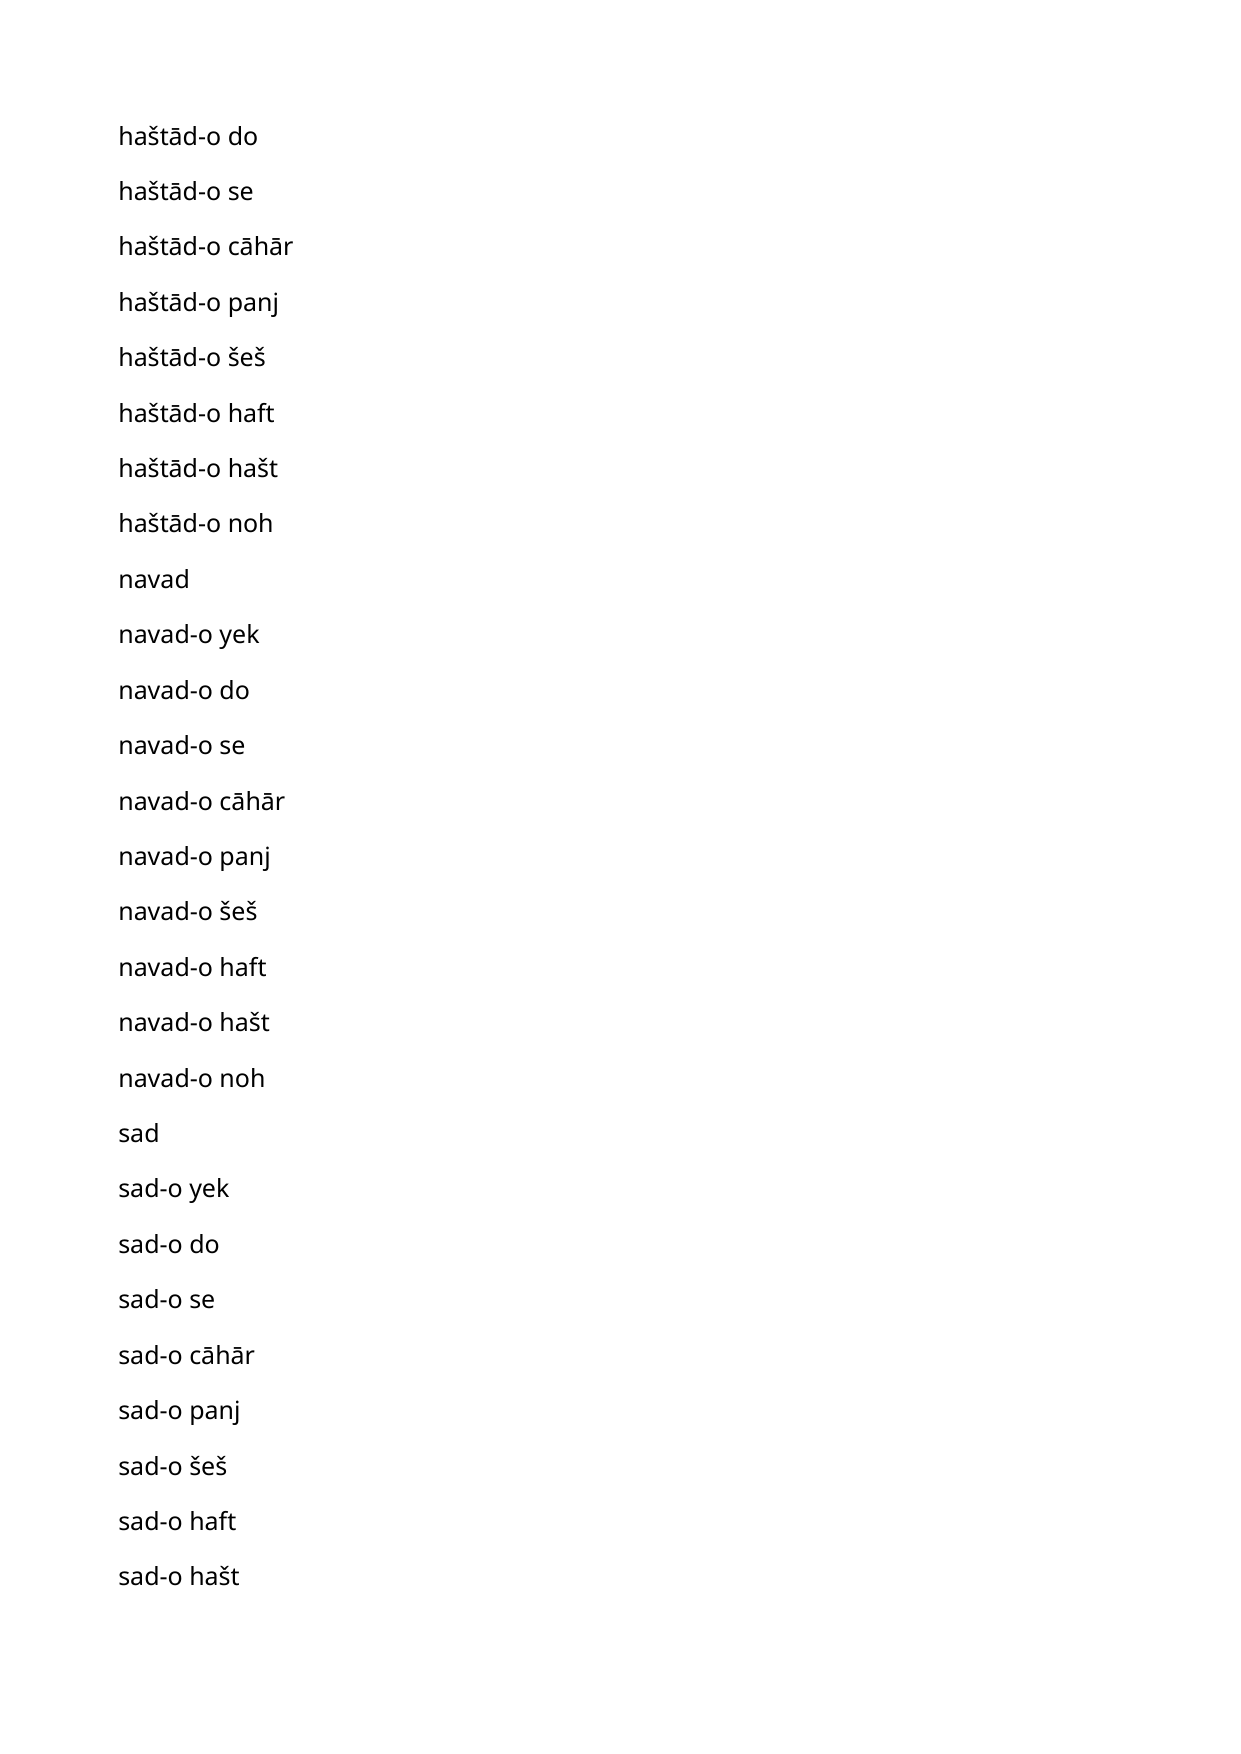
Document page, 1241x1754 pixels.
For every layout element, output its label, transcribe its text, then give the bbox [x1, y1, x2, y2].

text navad-o panj [118, 838, 1122, 873]
text navad-o do [118, 672, 1122, 706]
text navad-o yek [118, 617, 1122, 651]
text sad-o cāhār [118, 1337, 1122, 1371]
text sad-o yek [118, 1171, 1122, 1205]
text haštād-o šeš [118, 340, 1122, 374]
text sad-o panj [118, 1393, 1122, 1427]
text haštād-o cāhār [118, 229, 1122, 263]
text sad-o hašt [118, 1559, 1122, 1593]
text navad [118, 561, 1122, 596]
text navad-o haft [118, 949, 1122, 983]
text sad-o do [118, 1226, 1122, 1261]
text haštād-o noh [118, 506, 1122, 540]
text navad-o noh [118, 1060, 1122, 1094]
text haštād-o haft [118, 395, 1122, 429]
text sad-o šeš [118, 1448, 1122, 1482]
text sad-o se [118, 1282, 1122, 1316]
text navad-o cāhār [118, 783, 1122, 817]
text haštād-o hašt [118, 451, 1122, 485]
text haštād-o do [118, 118, 1122, 152]
text haštād-o se [118, 173, 1122, 208]
text haštād-o panj [118, 284, 1122, 318]
text sad [118, 1116, 1122, 1150]
text sad-o haft [118, 1503, 1122, 1538]
text navad-o se [118, 728, 1122, 762]
text navad-o hašt [118, 1005, 1122, 1039]
text navad-o šeš [118, 894, 1122, 928]
